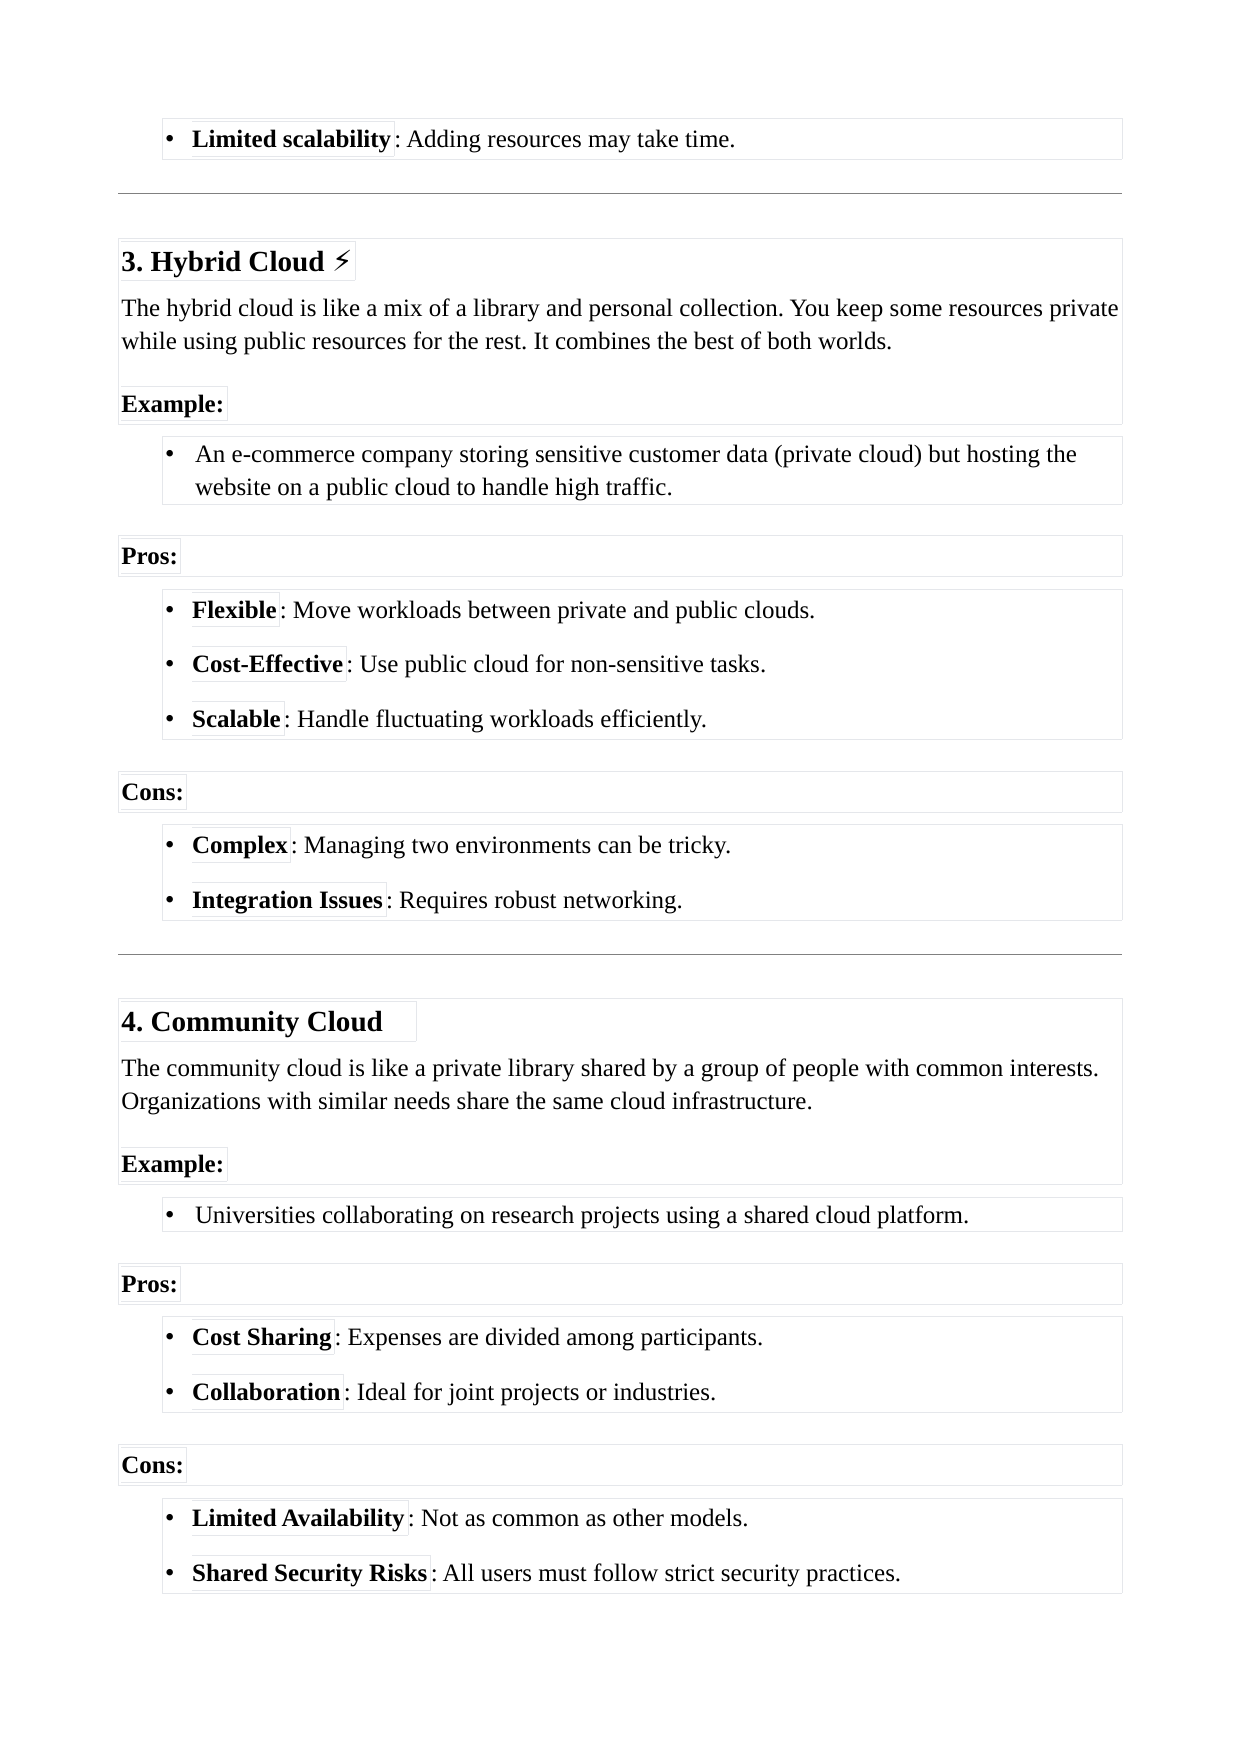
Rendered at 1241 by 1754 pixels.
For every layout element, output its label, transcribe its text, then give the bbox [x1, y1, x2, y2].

subtitle 3. Hybrid Cloud ⚡ [119, 239, 1122, 280]
list Universities collaborating on research projects using a shared cloud platform. [163, 1198, 1122, 1231]
subtitle Pros: [119, 536, 1122, 576]
subtitle 4. Community Cloud 🤝 [119, 999, 1122, 1041]
list Scalable: Handle fluctuating workloads efficiently. [163, 698, 1122, 739]
list Flexible: Move workloads between private and public clouds. [163, 590, 1122, 626]
list Integration Issues: Requires robust networking. [163, 879, 1122, 920]
list Complex: Managing two environments can be tricky. [163, 825, 1122, 862]
list Collaboration: Ideal for joint projects or industries. [163, 1371, 1122, 1412]
list Shared Security Risks: All users must follow strict security practices. [163, 1552, 1122, 1593]
list Limited Availability: Not as common as other models. [163, 1499, 1122, 1535]
subtitle Cons: [119, 772, 1122, 812]
subtitle Pros: [119, 1264, 1122, 1304]
subtitle Cons: [119, 1445, 1122, 1485]
subtitle Example: [119, 383, 1122, 424]
subtitle Example: [119, 1143, 1122, 1184]
list An e-commerce company storing sensitive customer data (private cloud) but hosting the website on a public cloud to handle high traffic. [163, 437, 1122, 504]
list Cost Sharing: Expenses are divided among participants. [163, 1317, 1122, 1354]
text The hybrid cloud is like a mix of a library and personal collection. You keep some resources private while using public resources for the rest. It combines the best of both worlds. [119, 290, 1122, 354]
text The community cloud is like a private library shared by a group of people with common interests. Organizations with similar needs share the same cloud infrastructure. [119, 1050, 1122, 1115]
list Limited scalability: Adding resources may take time. [163, 119, 1122, 159]
list Cost-Effective: Use public cloud for non-sensitive tasks. [163, 643, 1122, 681]
